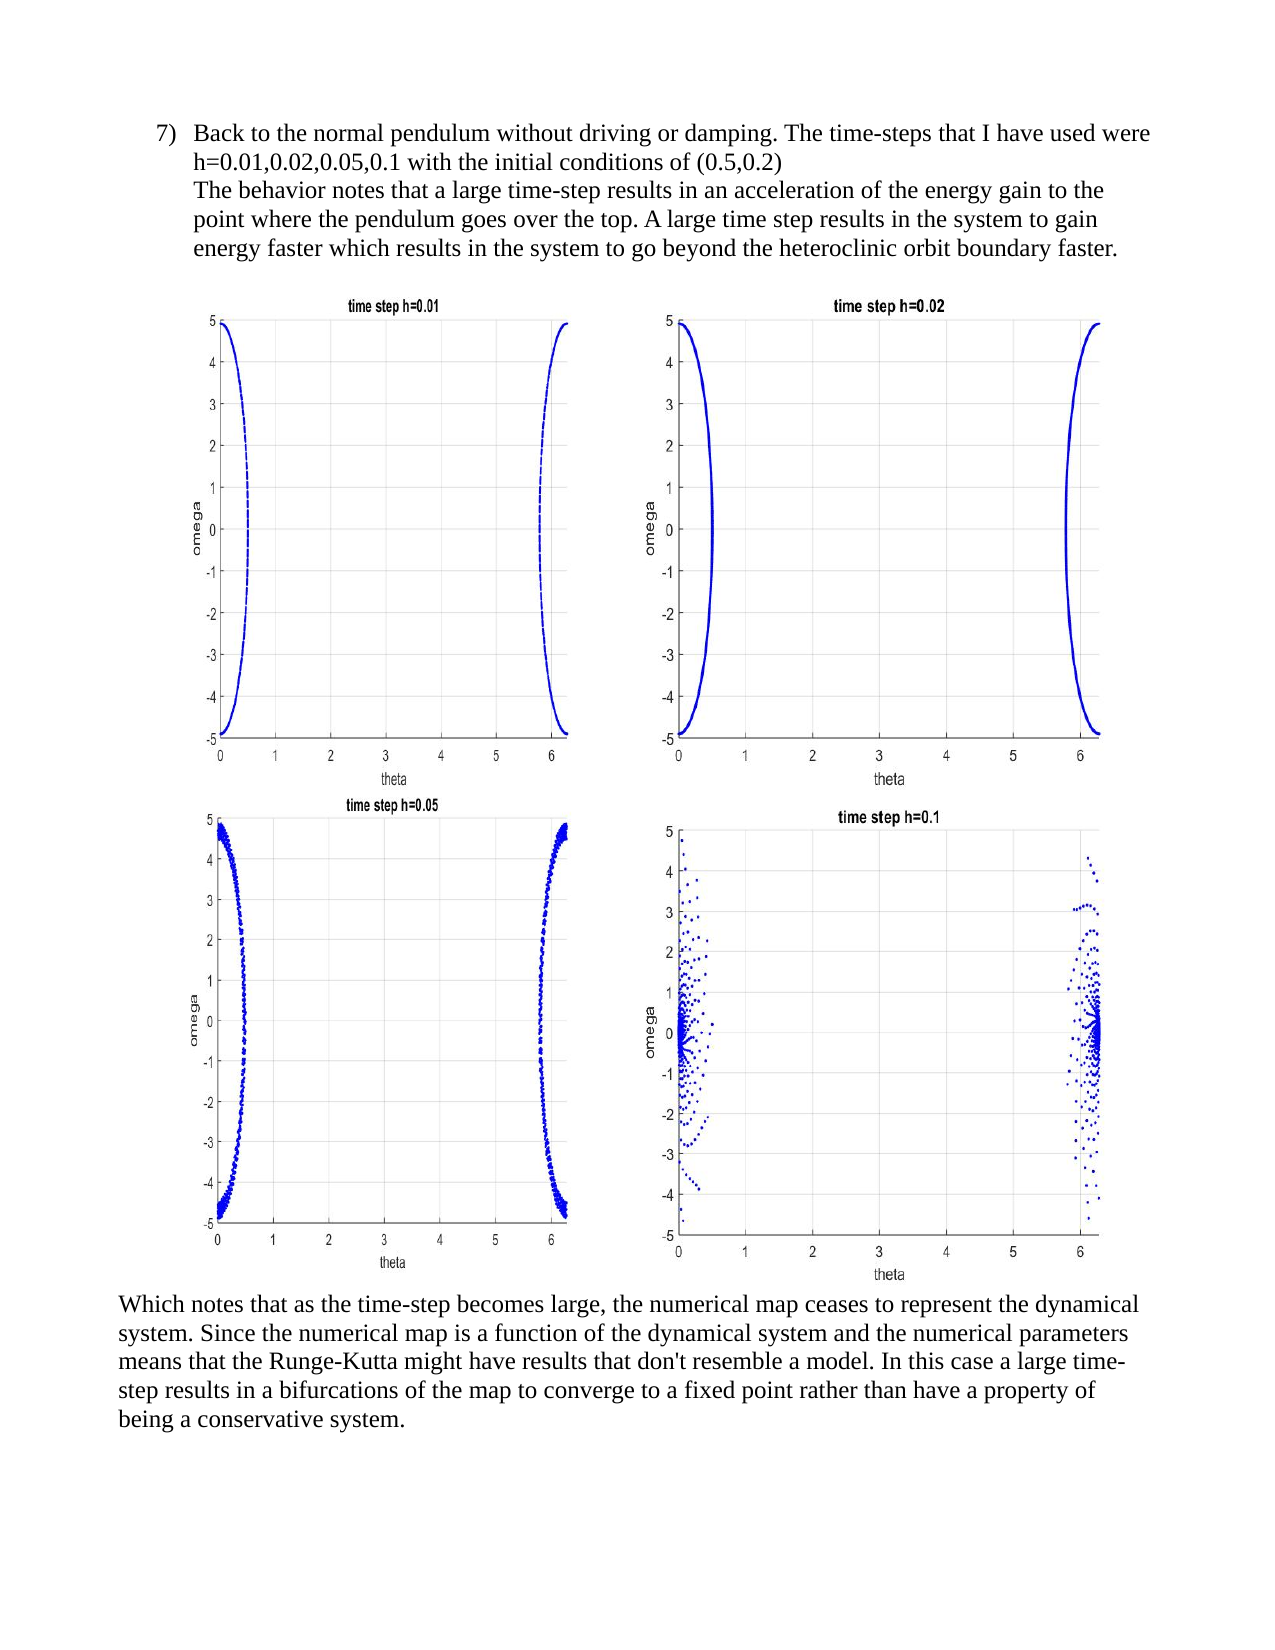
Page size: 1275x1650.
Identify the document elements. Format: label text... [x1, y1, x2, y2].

text Which notes that as the time-step becomes large, the numerical map ceases to represent the dynamical system. Since the numerical map is a function of the dynamical system and the numerical parameters means that the Runge-Kutta might have results that don't resemble a model. In this case a large time-step results in a bifurcations of the map to converge to a fixed point rather than have a property of being a conservative system. [118, 262, 1157, 1433]
list The behavior notes that a large time-step results in an acceleration of the energy gain to the point where the pendulum goes over the top. A large time step results in the system to gain energy faster which results in the system to go beyond the heteroclinic orbit boundary faster. [156, 176, 1157, 262]
list Back to the normal pendulum without driving or damping. The time-steps that I have used were h=0.01,0.02,0.05,0.1 with the initial conditions of (0.5,0.2) [156, 118, 1157, 176]
picture [159, 281, 1150, 1289]
